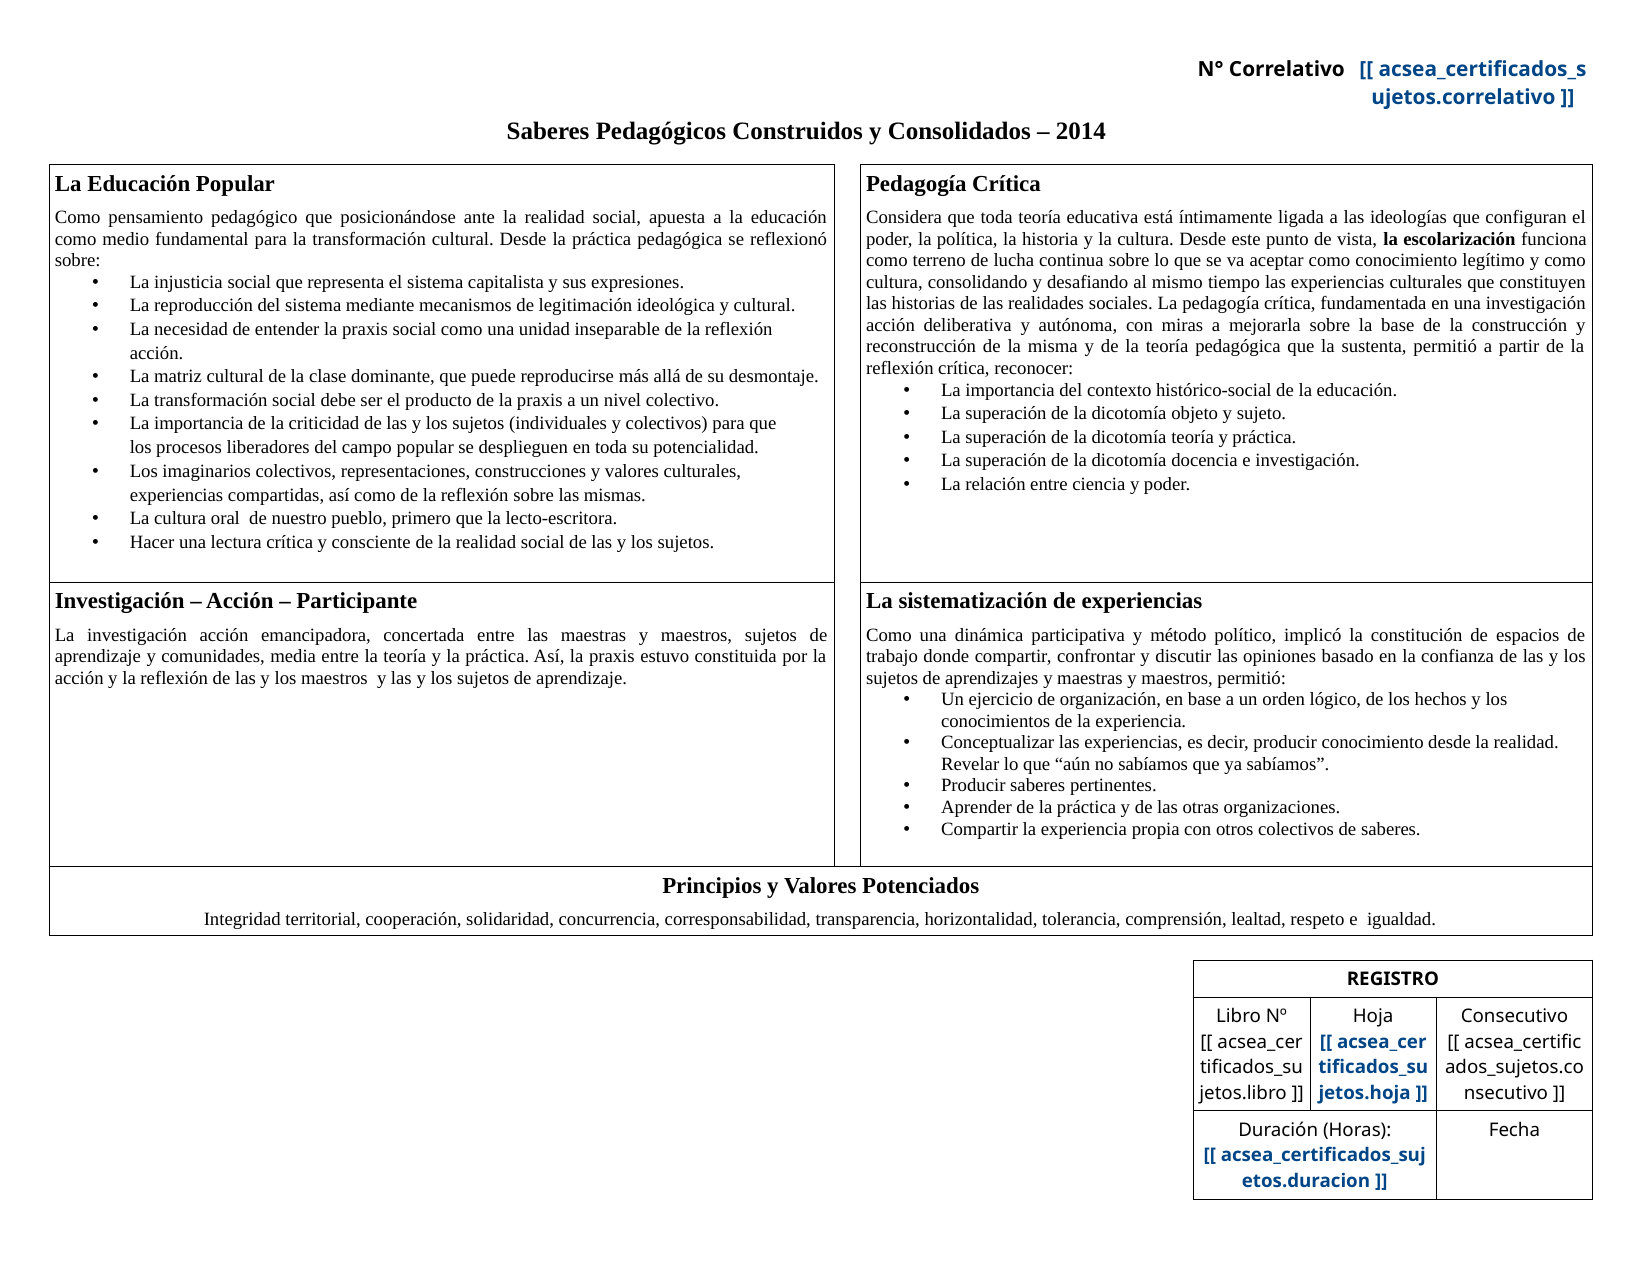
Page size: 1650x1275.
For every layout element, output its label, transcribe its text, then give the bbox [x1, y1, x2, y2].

table_header La Educación Popular Como pensamiento pedagógico que posicionándose ante la realidad social, apuesta a la educación como medio fundamental para la transformación cultural. Desde la práctica pedagógica se reflexionó sobre: La injusticia social que representa el sistema capitalista y sus expresiones. La reproducción del sistema mediante mecanismos de legitimación ideológica y cultural. La necesidad de entender la praxis social como una unidad inseparable de la reflexión acción. La matriz cultural de la clase dominante, que puede reproducirse más allá de su desmontaje. La transformación social debe ser el producto de la praxis a un nivel colectivo. La importancia de la criticidad de las y los sujetos (individuales y colectivos) para que los procesos liberadores del campo popular se desplieguen en toda su potencialidad. Los imaginarios colectivos, representaciones, construcciones y valores culturales, experiencias compartidas, así como de la reflexión sobre las mismas. La cultura oral de nuestro pueblo, primero que la lecto-escritora. Hacer una lectura crítica y consciente de la realidad social de las y los sujetos. [50, 165, 834, 582]
table_cell [835, 582, 860, 866]
table_header [[ acsea_certificados_sujetos.correlativo ]] [1353, 48, 1592, 116]
table_header [835, 164, 860, 582]
table_cell Principios y Valores Potenciados Integridad territorial, cooperación, solidaridad, concurrencia, corresponsabilidad, transparencia, horizontalidad, tolerancia, comprensión, lealtad, respeto e igualdad. [50, 867, 1592, 935]
table_cell Fecha [1437, 1111, 1592, 1198]
table_cell La sistematización de experiencias Como una dinámica participativa y método político, implicó la constitución de espacios de trabajo donde compartir, confrontar y discutir las opiniones basado en la confianza de las y los sujetos de aprendizajes y maestras y maestros, permitió: Un ejercicio de organización, en base a un orden lógico, de los hechos y los conocimientos de la experiencia. Conceptualizar las experiencias, es decir, producir conocimiento desde la realidad. Revelar lo que “aún no sabíamos que ya sabíamos”. Producir saberes pertinentes. Aprender de la práctica y de las otras organizaciones. Compartir la experiencia propia con otros colectivos de saberes. [861, 583, 1592, 866]
table_cell Hoja [[ acsea_certificados_sujetos.hoja ]] [1311, 998, 1436, 1110]
table_cell Investigación – Acción – Participante La investigación acción emancipadora, concertada entre las maestras y maestros, sujetos de aprendizaje y comunidades, media entre la teoría y la práctica. Así, la praxis estuvo constituida por la acción y la reflexión de las y los maestros y las y los sujetos de aprendizaje. [50, 583, 834, 866]
table_cell Consecutivo [[ acsea_certificados_sujetos.consecutivo ]] [1437, 998, 1592, 1110]
table_header REGISTRO [1194, 961, 1592, 997]
text Saberes Pedagógicos Construidos y Consolidados – 2014 [0, 116, 1650, 145]
table_header Pedagogía Crítica Considera que toda teoría educativa está íntimamente ligada a las ideologías que configuran el poder, la política, la historia y la cultura. Desde este punto de vista, la escolarización funciona como terreno de lucha continua sobre lo que se va aceptar como conocimiento legítimo y como cultura, consolidando y desafiando al mismo tiempo las experiencias culturales que constituyen las historias de las realidades sociales. La pedagogía crítica, fundamentada en una investigación acción deliberativa y autónoma, con miras a mejorarla sobre la base de la construcción y reconstrucción de la misma y de la teoría pedagógica que la sustenta, permitió a partir de la reflexión crítica, reconocer: La importancia del contexto histórico-social de la educación. La superación de la dicotomía objeto y sujeto. La superación de la dicotomía teoría y práctica. La superación de la dicotomía docencia e investigación. La relación entre ciencia y poder. [861, 165, 1592, 582]
table_cell Duración (Horas): [[ acsea_certificados_sujetos.duracion ]] [1194, 1111, 1436, 1198]
table_header N° Correlativo [1189, 48, 1353, 116]
table_cell Libro Nº [[ acsea_certificados_sujetos.libro ]] [1194, 998, 1310, 1110]
